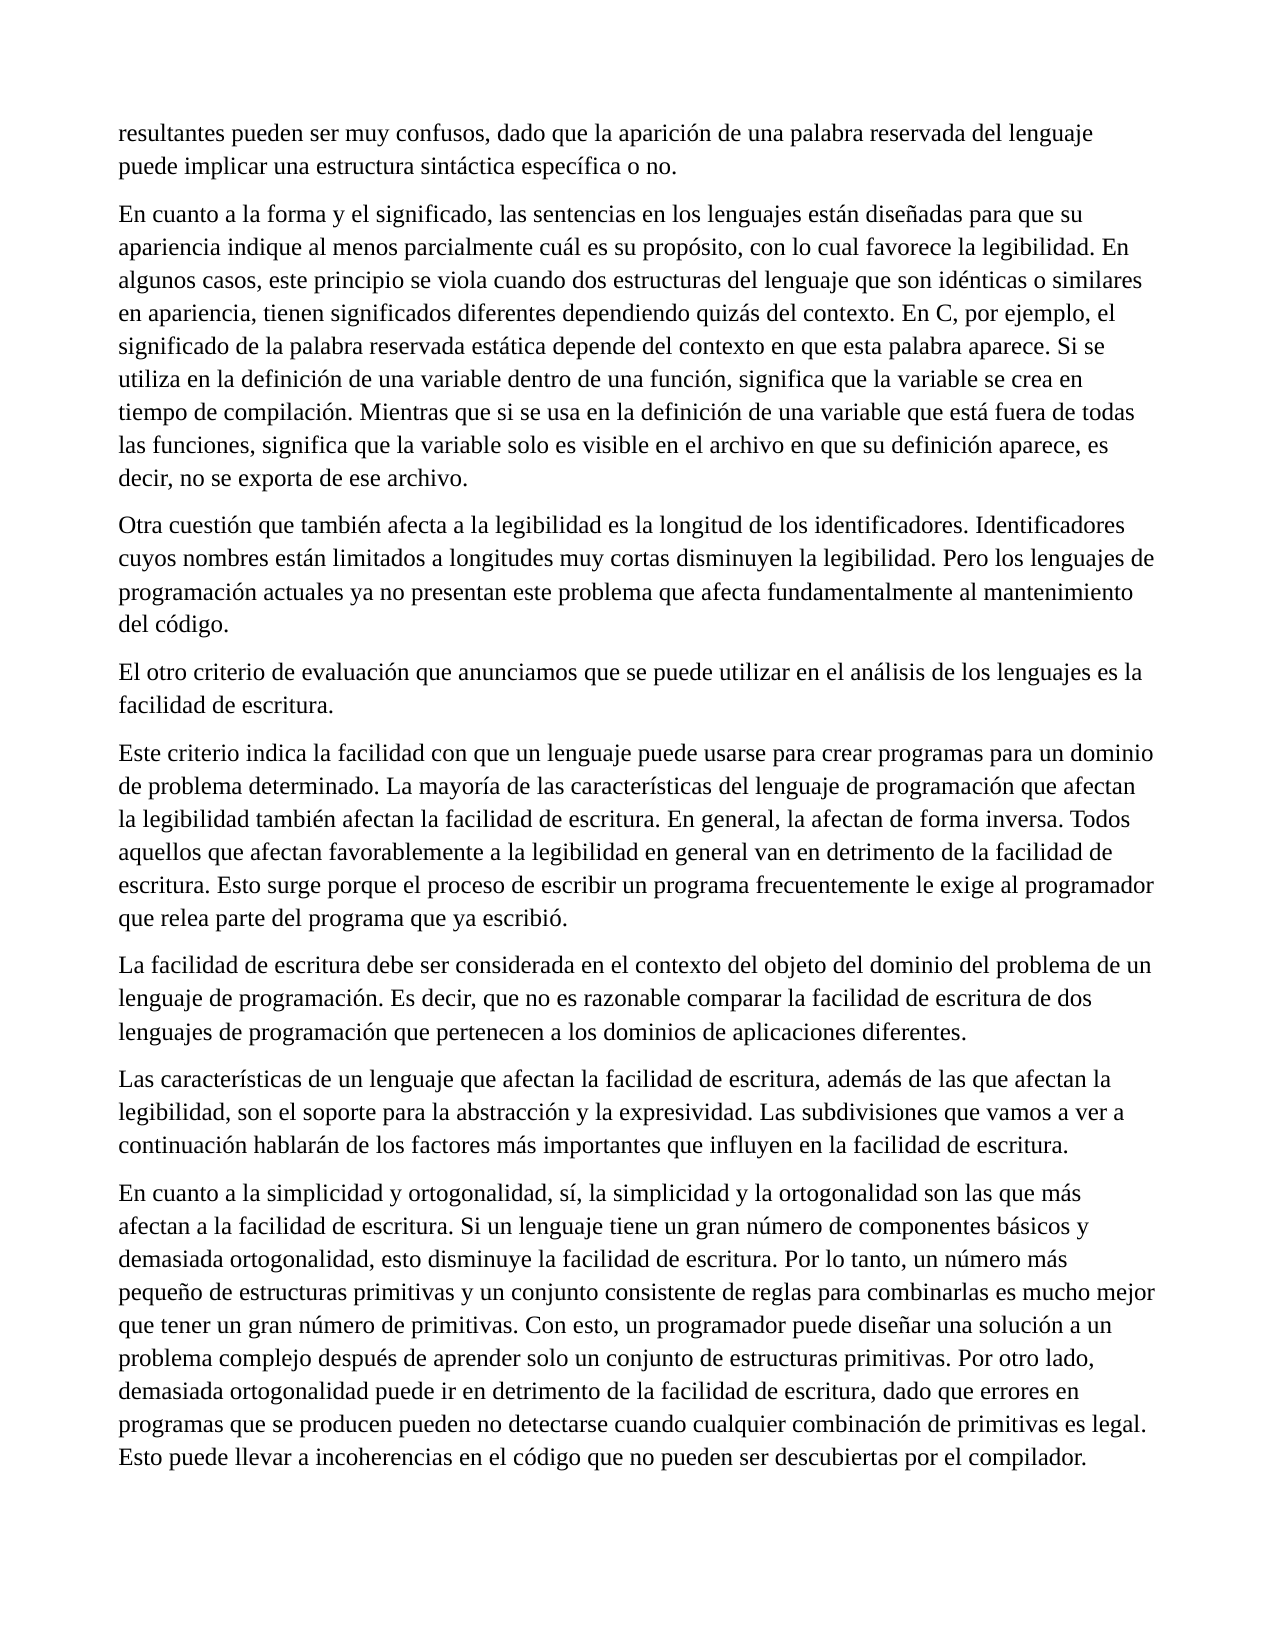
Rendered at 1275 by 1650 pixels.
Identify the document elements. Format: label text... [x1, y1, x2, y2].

text Este criterio indica la facilidad con que un lenguaje puede usarse para crear programas para un dominio de problema determinado. La mayoría de las características del lenguaje de programación que afectan la legibilidad también afectan la facilidad de escritura. En general, la afectan de forma inversa. Todos aquellos que afectan favorablemente a la legibilidad en general van en detrimento de la facilidad de escritura. Esto surge porque el proceso de escribir un programa frecuentemente le exige al programador que relea parte del programa que ya escribió. [118, 738, 1157, 932]
text resultantes pueden ser muy confusos, dado que la aparición de una palabra reservada del lenguaje puede implicar una estructura sintáctica específica o no. [118, 118, 1157, 180]
text Otra cuestión que también afecta a la legibilidad es la longitud de los identificadores. Identificadores cuyos nombres están limitados a longitudes muy cortas disminuyen la legibilidad. Pero los lenguajes de programación actuales ya no presentan este problema que afecta fundamentalmente al mantenimiento del código. [118, 511, 1157, 638]
text La facilidad de escritura debe ser considerada en el contexto del objeto del dominio del problema de un lenguaje de programación. Es decir, que no es razonable comparar la facilidad de escritura de dos lenguajes de programación que pertenecen a los dominios de aplicaciones diferentes. [118, 951, 1157, 1045]
text En cuanto a la forma y el significado, las sentencias en los lenguajes están diseñadas para que su apariencia indique al menos parcialmente cuál es su propósito, con lo cual favorece la legibilidad. En algunos casos, este principio se viola cuando dos estructuras del lenguaje que son idénticas o similares en apariencia, tienen significados diferentes dependiendo quizás del contexto. En C, por ejemplo, el significado de la palabra reservada estática depende del contexto en que esta palabra aparece. Si se utiliza en la definición de una variable dentro de una función, significa que la variable se crea en tiempo de compilación. Mientras que si se usa en la definición de una variable que está fuera de todas las funciones, significa que la variable solo es visible en el archivo en que su definición aparece, es decir, no se exporta de ese archivo. [118, 199, 1157, 492]
text El otro criterio de evaluación que anunciamos que se puede utilizar en el análisis de los lenguajes es la facilidad de escritura. [118, 657, 1157, 719]
text En cuanto a la simplicidad y ortogonalidad, sí, la simplicidad y la ortogonalidad son las que más afectan a la facilidad de escritura. Si un lenguaje tiene un gran número de componentes básicos y demasiada ortogonalidad, esto disminuye la facilidad de escritura. Por lo tanto, un número más pequeño de estructuras primitivas y un conjunto consistente de reglas para combinarlas es mucho mejor que tener un gran número de primitivas. Con esto, un programador puede diseñar una solución a un problema complejo después de aprender solo un conjunto de estructuras primitivas. Por otro lado, demasiada ortogonalidad puede ir en detrimento de la facilidad de escritura, dado que errores en programas que se producen pueden no detectarse cuando cualquier combinación de primitivas es legal. Esto puede llevar a incoherencias en el código que no pueden ser descubiertas por el compilador. [118, 1178, 1157, 1471]
text Las características de un lenguaje que afectan la facilidad de escritura, además de las que afectan la legibilidad, son el soporte para la abstracción y la expresividad. Las subdivisiones que vamos a ver a continuación hablarán de los factores más importantes que influyen en la facilidad de escritura. [118, 1064, 1157, 1159]
